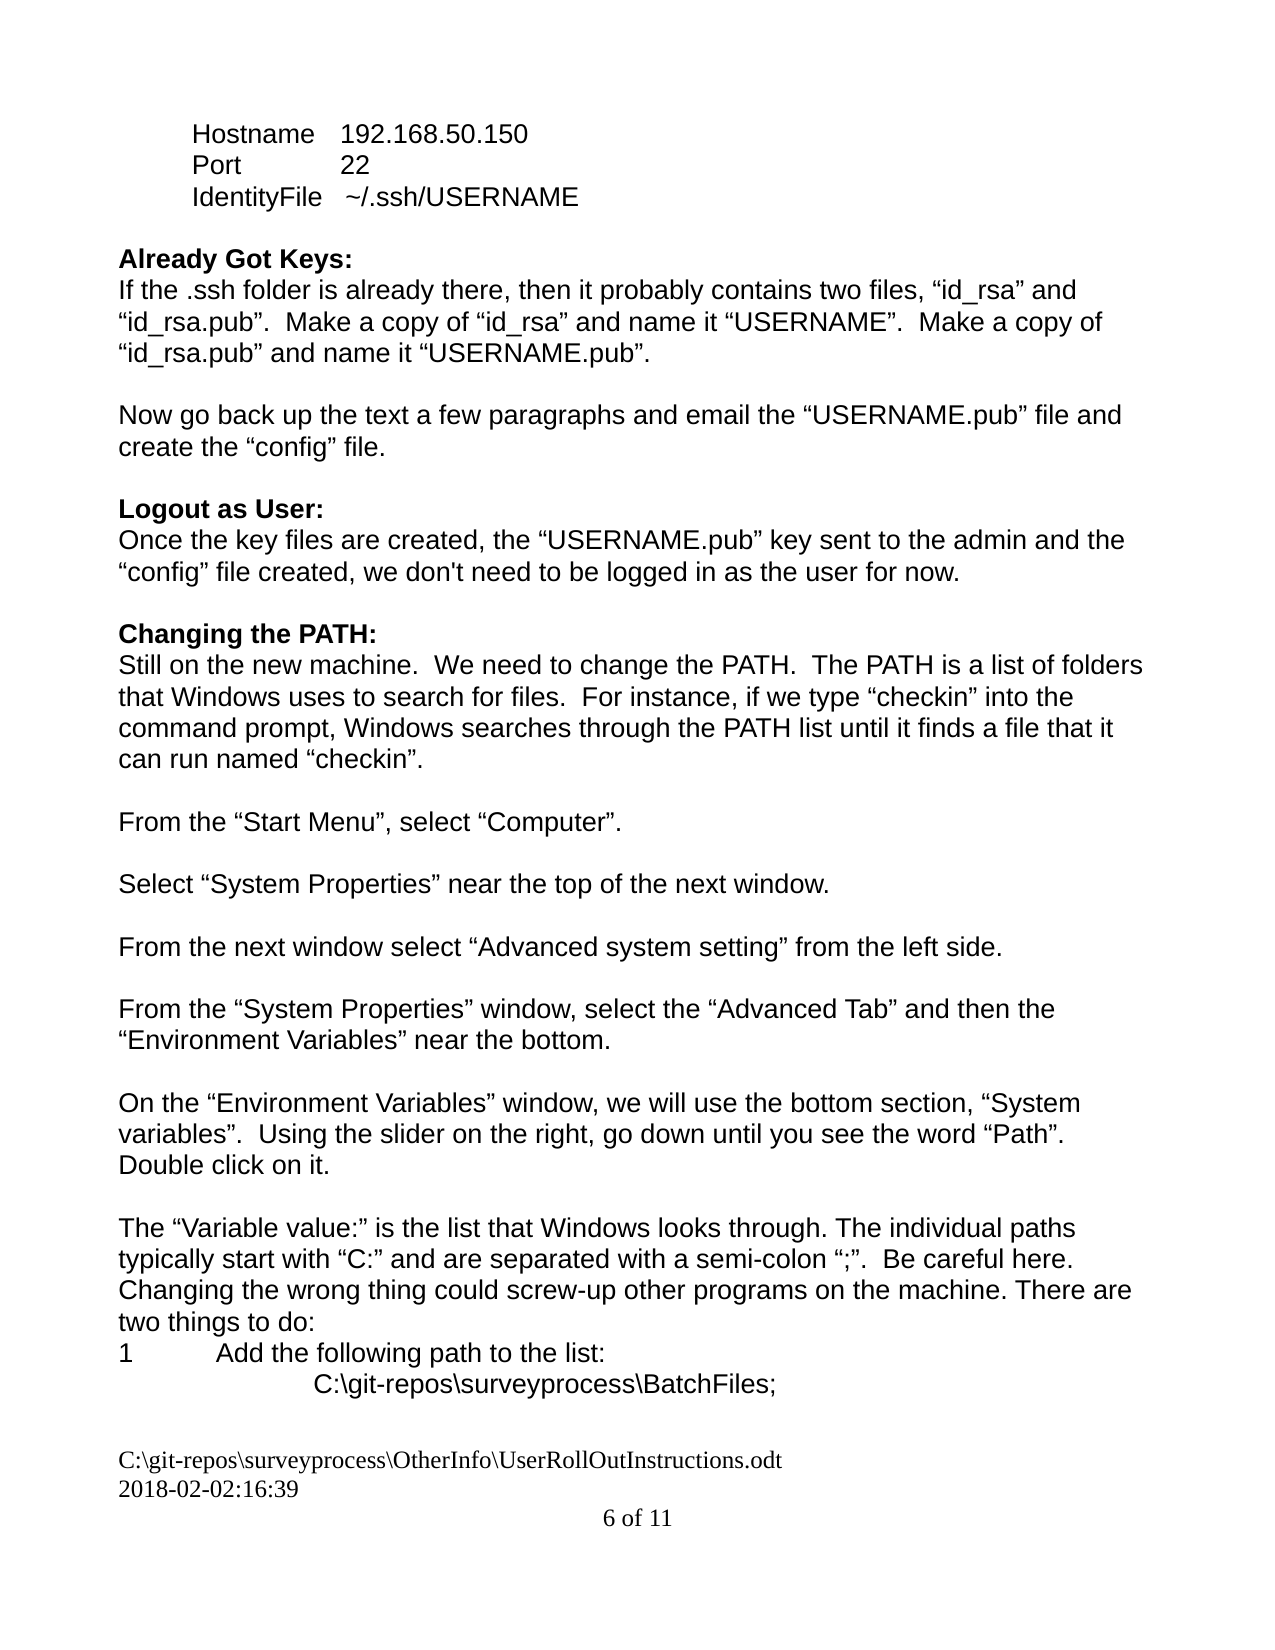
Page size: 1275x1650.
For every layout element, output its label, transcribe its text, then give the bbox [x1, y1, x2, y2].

text 1 Add the following path to the list: [118, 1337, 1157, 1368]
text Already Got Keys: [118, 243, 1157, 274]
text On the “Environment Variables” window, we will use the bottom section, “System variables”. Using the slider on the right, go down until you see the word “Path”. Double click on it. [118, 1087, 1157, 1181]
text Logout as User: [118, 493, 1157, 524]
text Still on the new machine. We need to change the PATH. The PATH is a list of folders that Windows uses to search for files. For instance, if we type “checkin” into the command prompt, Windows searches through the PATH list until it finds a file that it can run named “checkin”. [118, 649, 1157, 774]
text The “Variable value:” is the list that Windows looks through. The individual paths typically start with “C:” and are separated with a semi-colon “;”. Be careful here. Changing the wrong thing could screw-up other programs on the machine. There are two things to do: [118, 1212, 1157, 1337]
text IdentityFile ~/.ssh/USERNAME [118, 181, 1157, 212]
text If the .ssh folder is already there, then it probably contains two files, “id_rsa” and “id_rsa.pub”. Make a copy of “id_rsa” and name it “USERNAME”. Make a copy of “id_rsa.pub” and name it “USERNAME.pub”. [118, 274, 1157, 368]
text From the “Start Menu”, select “Computer”. [118, 806, 1157, 837]
text Once the key files are created, the “USERNAME.pub” key sent to the admin and the “config” file created, we don't need to be logged in as the user for now. [118, 524, 1157, 587]
text Now go back up the text a few paragraphs and email the “USERNAME.pub” file and create the “config” file. [118, 399, 1157, 462]
text From the next window select “Advanced system setting” from the left side. [118, 931, 1157, 962]
text Port 22 [118, 149, 1157, 181]
text Changing the PATH: [118, 618, 1157, 649]
text From the “System Properties” window, select the “Advanced Tab” and then the “Environment Variables” near the bottom. [118, 993, 1157, 1056]
text C:\git-repos\surveyprocess\BatchFiles; [118, 1368, 1157, 1399]
text Hostname 192.168.50.150 [118, 118, 1157, 149]
text Select “System Properties” near the top of the next window. [118, 868, 1157, 899]
